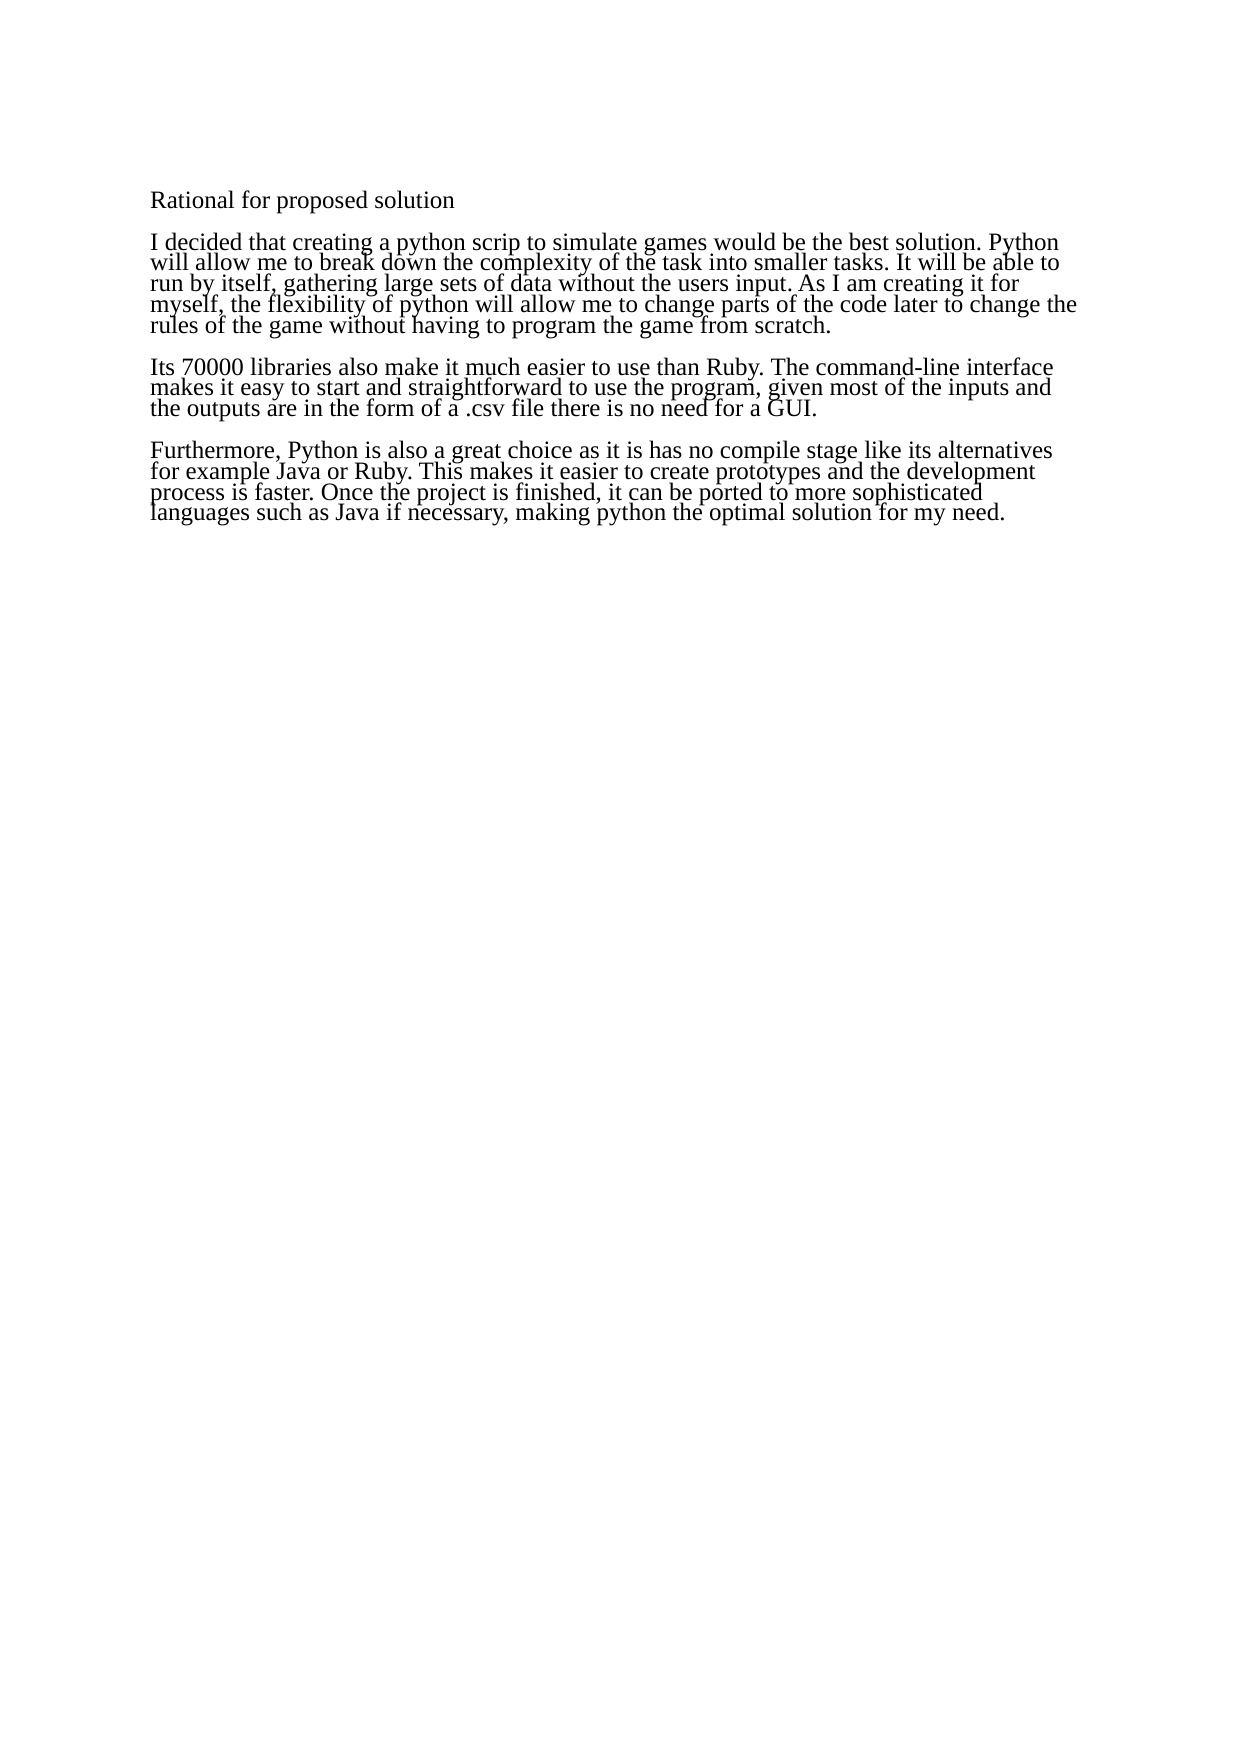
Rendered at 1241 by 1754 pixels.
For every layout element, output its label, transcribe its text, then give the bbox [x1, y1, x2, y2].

text Rational for proposed solution [150, 192, 1078, 212]
text Its 70000 libraries also make it much easier to use than Ruby. The command-line interface makes it easy to start and straightforward to use the program, given most of the inputs and the outputs are in the form of a .csv file there is no need for a GUI. [150, 358, 1078, 421]
text I decided that creating a python scrip to simulate games would be the best solution. Python will allow me to break down the complexity of the task into smaller tasks. It will be able to run by itself, gathering large sets of data without the users input. As I am creating it for myself, the flexibility of python will allow me to change parts of the code later to change the rules of the game without having to program the game from scratch. [150, 233, 1078, 337]
text Furthermore, Python is also a great choice as it is has no compile stage like its alternatives for example Java or Ruby. This makes it easier to create prototypes and the development process is faster. Once the project is finished, it can be ported to more sophisticated languages such as Java if necessary, making python the optimal solution for my need. [150, 442, 1078, 525]
